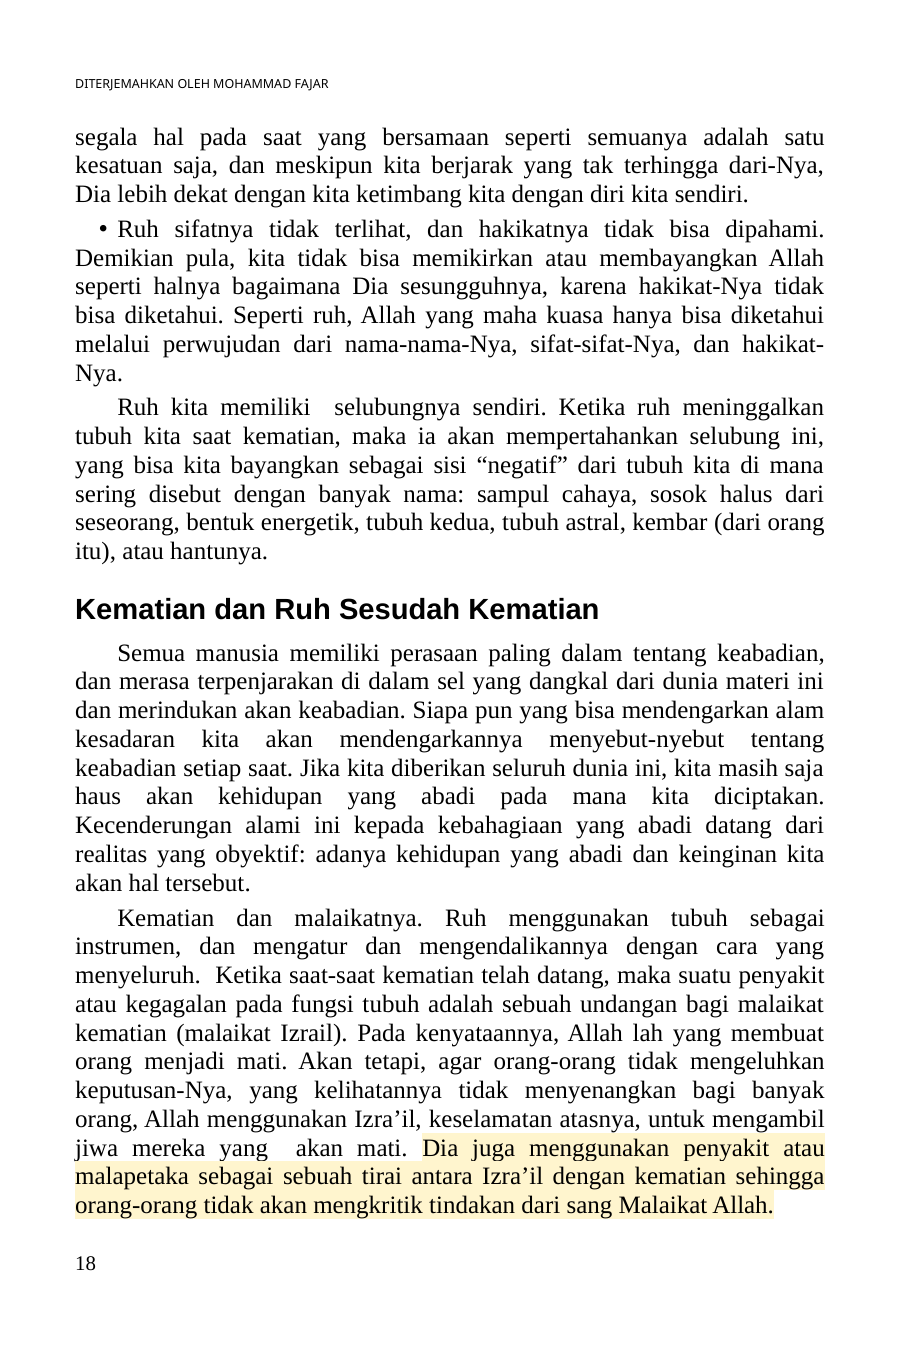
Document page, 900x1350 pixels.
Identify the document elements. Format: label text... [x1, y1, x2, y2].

list segala hal pada saat yang bersamaan seperti semuanya adalah satu kesatuan saja, dan meskipun kita berjarak yang tak terhingga dari-Nya, Dia lebih dekat dengan kita ketimbang kita dengan diri kita sendiri. [75, 122, 825, 208]
subtitle Kematian dan Ruh Sesudah Kematian [75, 592, 825, 625]
text Semua manusia memiliki perasaan paling dalam tentang keabadian, dan merasa terpenjarakan di dalam sel yang dangkal dari dunia materi ini dan merindukan akan keabadian. Siapa pun yang bisa mendengarkan alam kesadaran kita akan mendengarkannya menyebut-nyebut tentang keabadian setiap saat. Jika kita diberikan seluruh dunia ini, kita masih saja haus akan kehidupan yang abadi pada mana kita diciptakan. Kecenderungan alami ini kepada kebahagiaan yang abadi datang dari realitas yang obyektif: adanya kehidupan yang abadi dan keinginan kita akan hal tersebut. [75, 638, 825, 897]
text Kematian dan malaikatnya. Ruh menggunakan tubuh sebagai instrumen, dan mengatur dan mengendalikannya dengan cara yang menyeluruh. Ketika saat-saat kematian telah datang, maka suatu penyakit atau kegagalan pada fungsi tubuh adalah sebuah undangan bagi malaikat kematian (malaikat Izrail). Pada kenyataannya, Allah lah yang membuat orang menjadi mati. Akan tetapi, agar orang-orang tidak mengeluhkan keputusan-Nya, yang kelihatannya tidak menyenangkan bagi banyak orang, Allah menggunakan Izra’il, keselamatan atasnya, untuk mengambil jiwa mereka yang akan mati. Dia juga menggunakan penyakit atau malapetaka sebagai sebuah tirai antara Izra’il dengan kematian sehingga orang-orang tidak akan mengkritik tindakan dari sang Malaikat Allah. [75, 903, 825, 1219]
list Ruh sifatnya tidak terlihat, dan hakikatnya tidak bisa dipahami. Demikian pula, kita tidak bisa memikirkan atau membayangkan Allah seperti halnya bagaimana Dia sesungguhnya, karena hakikat-Nya tidak bisa diketahui. Seperti ruh, Allah yang maha kuasa hanya bisa diketahui melalui perwujudan dari nama-nama-Nya, sifat-sifat-Nya, dan hakikat-Nya. [75, 214, 825, 386]
text Ruh kita memiliki selubungnya sendiri. Ketika ruh meninggalkan tubuh kita saat kematian, maka ia akan mempertahankan selubung ini, yang bisa kita bayangkan sebagai sisi “negatif” dari tubuh kita di mana sering disebut dengan banyak nama: sampul cahaya, sosok halus dari seseorang, bentuk energetik, tubuh kedua, tubuh astral, kembar (dari orang itu), atau hantunya. [75, 392, 825, 565]
